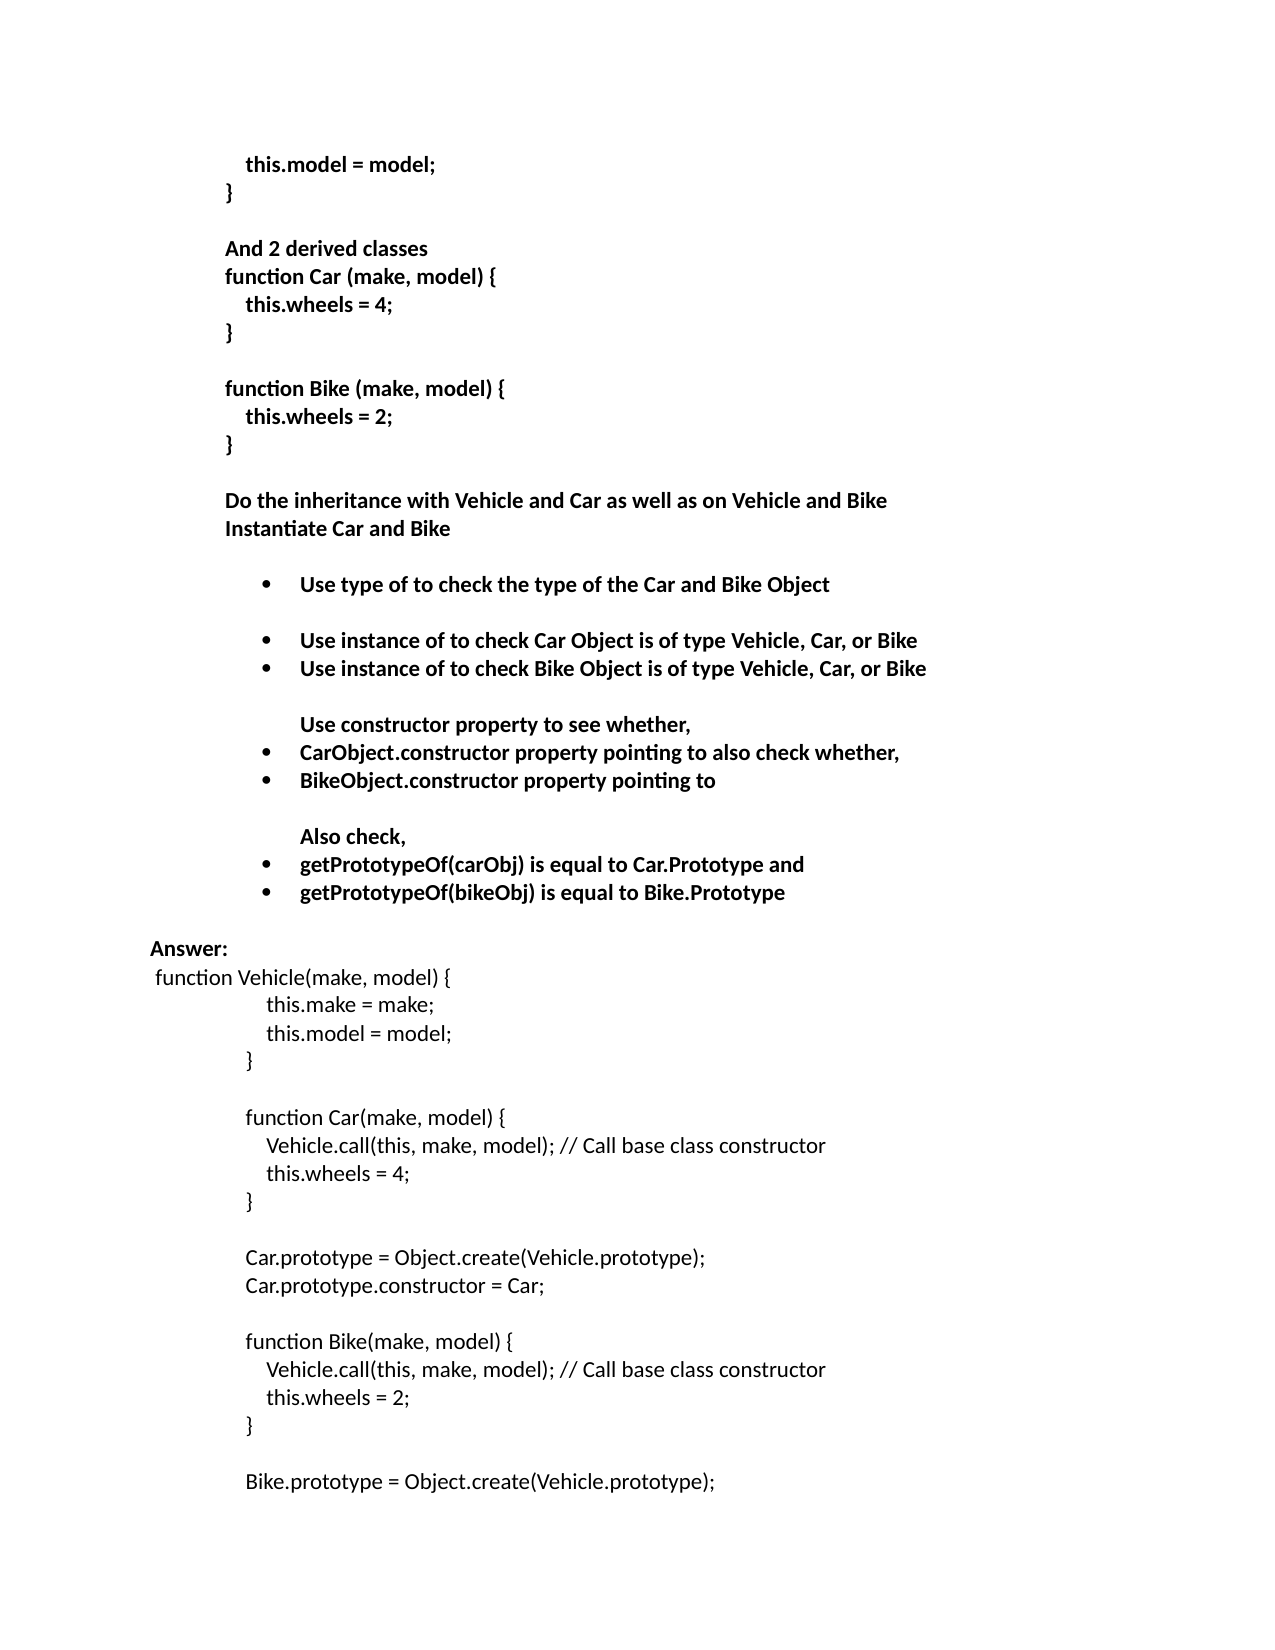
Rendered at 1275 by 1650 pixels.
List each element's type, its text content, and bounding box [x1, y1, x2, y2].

list } [225, 178, 1125, 206]
list Vehicle.call(this, make, model); // Call base class constructor [225, 1355, 1125, 1383]
list CarObject.constructor property pointing to also check whether, [262, 738, 1125, 766]
list function Car (make, model) { [225, 262, 1125, 290]
list Car.prototype = Object.create(Vehicle.prototype); [225, 1243, 1125, 1271]
list BikeObject.constructor property pointing to [262, 766, 1125, 794]
list } [225, 318, 1125, 346]
list } [225, 1047, 1125, 1075]
list this.make = make; [225, 991, 1125, 1019]
list this.wheels = 2; [225, 1383, 1125, 1411]
list } [225, 1187, 1125, 1215]
list getPrototypeOf(bikeObj) is equal to Bike.Prototype [262, 878, 1125, 907]
list this.wheels = 4; [225, 290, 1125, 318]
list Instantiate Car and Bike [225, 514, 1125, 542]
list function Car(make, model) { [225, 1103, 1125, 1131]
list this.wheels = 2; [225, 402, 1125, 430]
list function Bike (make, model) { [225, 374, 1125, 402]
list Use instance of to check Bike Object is of type Vehicle, Car, or Bike [262, 654, 1125, 682]
list Do the inheritance with Vehicle and Car as well as on Vehicle and Bike [225, 486, 1125, 514]
list this.model = model; [225, 150, 1125, 178]
list this.wheels = 4; [225, 1159, 1125, 1187]
list function Bike(make, model) { [225, 1327, 1125, 1355]
list } [225, 1411, 1125, 1439]
text function Vehicle(make, model) { [150, 963, 1125, 991]
list this.model = model; [225, 1019, 1125, 1047]
list Use type of to check the type of the Car and Bike Object [262, 570, 1125, 598]
list Car.prototype.constructor = Car; [225, 1271, 1125, 1299]
list Answer: [150, 934, 1125, 963]
list Use instance of to check Car Object is of type Vehicle, Car, or Bike [262, 626, 1125, 654]
list Vehicle.call(this, make, model); // Call base class constructor [225, 1131, 1125, 1159]
list Use constructor property to see whether, [300, 710, 1125, 738]
list } [225, 430, 1125, 458]
list And 2 derived classes [225, 234, 1125, 262]
list Bike.prototype = Object.create(Vehicle.prototype); [225, 1467, 1125, 1495]
list Also check, [300, 822, 1125, 851]
list getPrototypeOf(carObj) is equal to Car.Prototype and [262, 851, 1125, 878]
